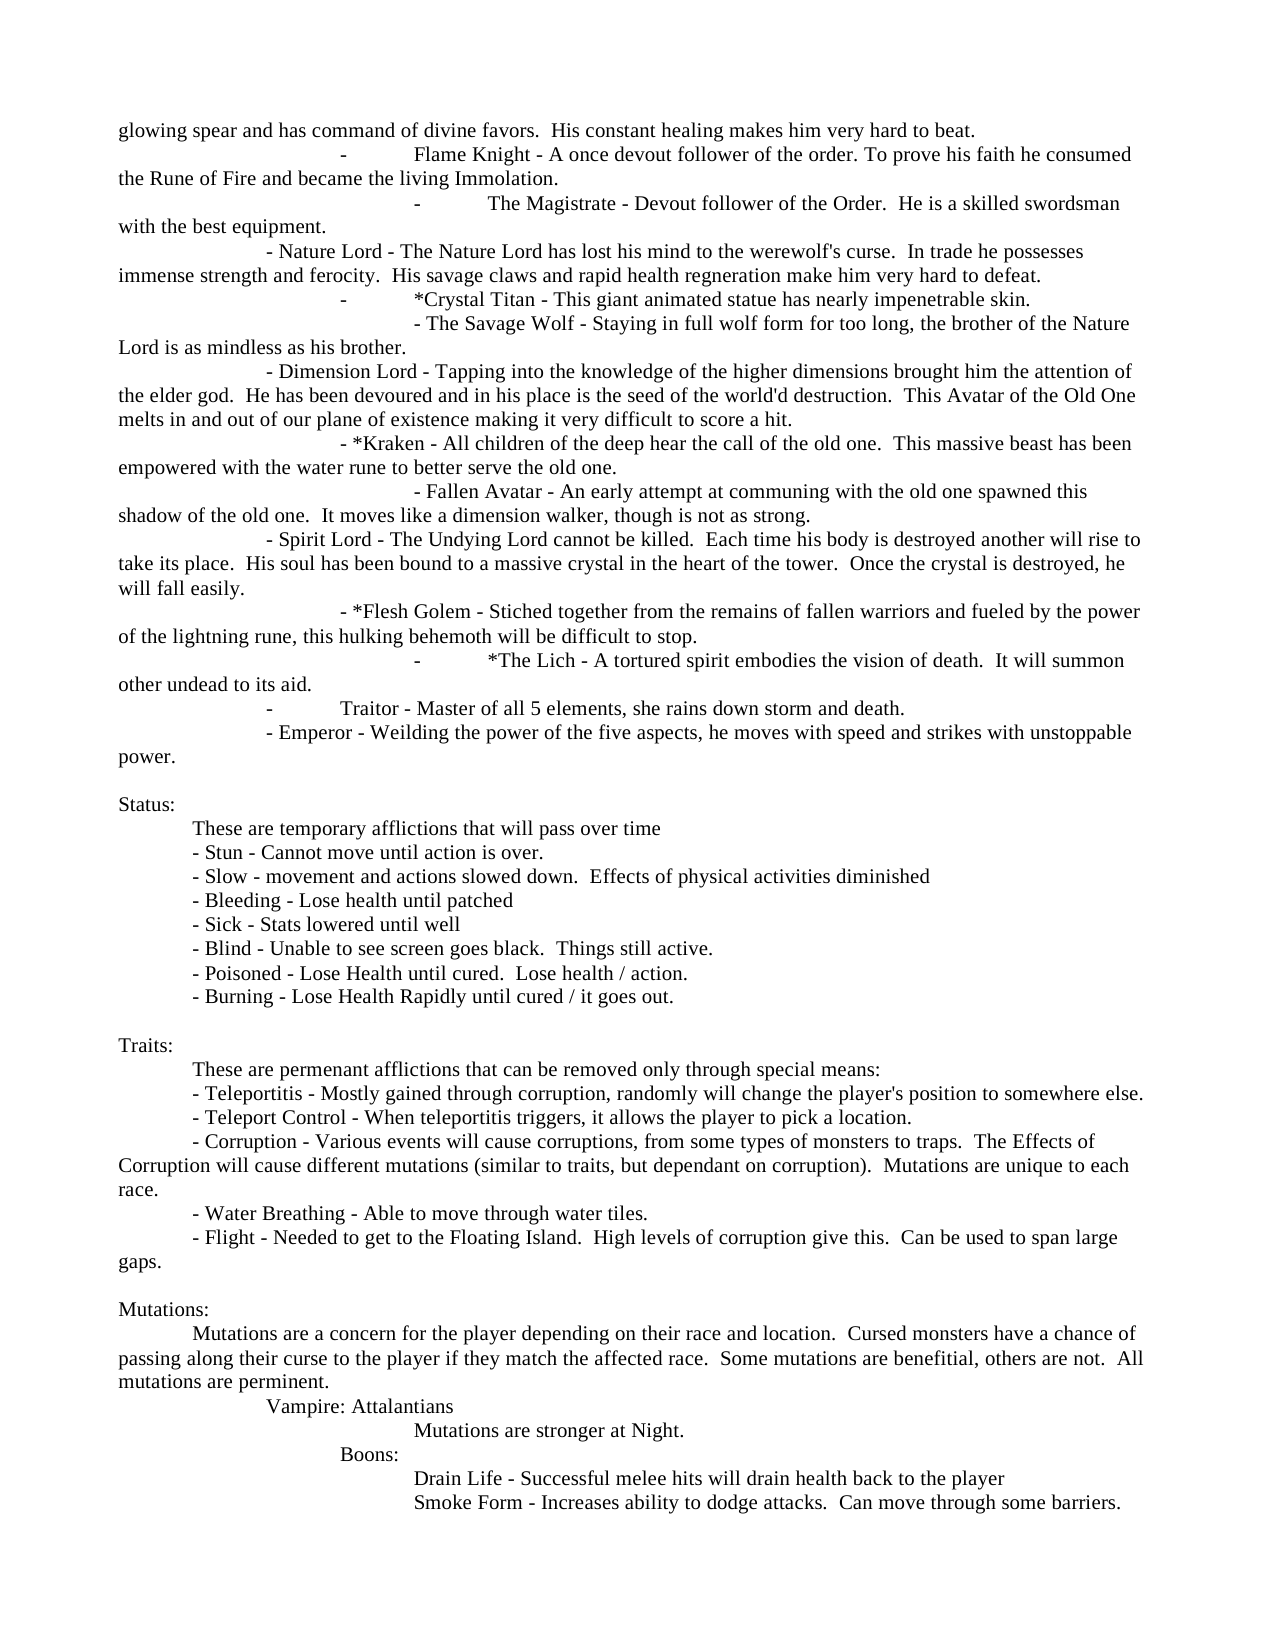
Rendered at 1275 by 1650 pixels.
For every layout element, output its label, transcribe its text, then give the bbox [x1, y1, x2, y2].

text Drain Life - Successful melee hits will drain health back to the player [118, 1466, 1157, 1490]
text - Bleeding - Lose health until patched [118, 888, 1157, 912]
text - Water Breathing - Able to move through water tiles. [118, 1201, 1157, 1225]
text - Poisoned - Lose Health until cured. Lose health / action. [118, 960, 1157, 984]
text - Burning - Lose Health Rapidly until cured / it goes out. [118, 984, 1157, 1008]
text Traits: [118, 1032, 1157, 1057]
text - Corruption - Various events will cause corruptions, from some types of monsters to traps. The Effects of Corruption will cause different mutations (similar to traits, but dependant on corruption). Mutations are unique to each race. [118, 1129, 1157, 1201]
text Mutations are a concern for the player depending on their race and location. Cursed monsters have a chance of passing along their curse to the player if they match the affected race. Some mutations are benefitial, others are not. All mutations are perminent. [118, 1321, 1157, 1393]
text Status: [118, 792, 1157, 816]
text - *Kraken - All children of the deep hear the call of the old one. This massive beast has been empowered with the water rune to better serve the old one. [118, 431, 1157, 479]
text Mutations: [118, 1297, 1157, 1321]
text - Blind - Unable to see screen goes black. Things still active. [118, 936, 1157, 960]
text - *Flesh Golem - Stiched together from the remains of fallen warriors and fueled by the power of the lightning rune, this hulking behemoth will be difficult to stop. [118, 599, 1157, 647]
text - Teleportitis - Mostly gained through corruption, randomly will change the player's position to somewhere else. [118, 1081, 1157, 1105]
text - Fallen Avatar - An early attempt at communing with the old one spawned this shadow of the old one. It moves like a dimension walker, though is not as strong. [118, 479, 1157, 527]
text - Slow - movement and actions slowed down. Effects of physical activities diminished [118, 864, 1157, 888]
text - *The Lich - A tortured spirit embodies the vision of death. It will summon other undead to its aid. [118, 647, 1157, 696]
text - Spirit Lord - The Undying Lord cannot be killed. Each time his body is destroyed another will rise to take its place. His soul has been bound to a massive crystal in the heart of the tower. Once the crystal is destroyed, he will fall easily. [118, 527, 1157, 599]
text Smoke Form - Increases ability to dodge attacks. Can move through some barriers. [118, 1490, 1157, 1514]
text - The Savage Wolf - Staying in full wolf form for too long, the brother of the Nature Lord is as mindless as his brother. [118, 311, 1157, 359]
text - *Crystal Titan - This giant animated statue has nearly impenetrable skin. [118, 287, 1157, 311]
text - Flame Knight - A once devout follower of the order. To prove his faith he consumed the Rune of Fire and became the living Immolation. [118, 142, 1157, 190]
text Boons: [118, 1442, 1157, 1466]
text Vampire: Attalantians [118, 1393, 1157, 1417]
text - The Magistrate - Devout follower of the Order. He is a skilled swordsman with the best equipment. [118, 190, 1157, 238]
text - Dimension Lord - Tapping into the knowledge of the higher dimensions brought him the attention of the elder god. He has been devoured and in his place is the seed of the world'd destruction. This Avatar of the Old One melts in and out of our plane of existence making it very difficult to score a hit. [118, 359, 1157, 431]
text - Teleport Control - When teleportitis triggers, it allows the player to pick a location. [118, 1105, 1157, 1129]
text - Stun - Cannot move until action is over. [118, 840, 1157, 864]
text - Flight - Needed to get to the Floating Island. High levels of corruption give this. Can be used to span large gaps. [118, 1225, 1157, 1273]
text Mutations are stronger at Night. [118, 1417, 1157, 1442]
text - Emperor - Weilding the power of the five aspects, he moves with speed and strikes with unstoppable power. [118, 720, 1157, 768]
text These are permenant afflictions that can be removed only through special means: [118, 1057, 1157, 1081]
text - Sick - Stats lowered until well [118, 912, 1157, 936]
text These are temporary afflictions that will pass over time [118, 816, 1157, 840]
text - Nature Lord - The Nature Lord has lost his mind to the werewolf's curse. In trade he possesses immense strength and ferocity. His savage claws and rapid health regneration make him very hard to defeat. [118, 238, 1157, 287]
text - Traitor - Master of all 5 elements, she rains down storm and death. [118, 696, 1157, 720]
text glowing spear and has command of divine favors. His constant healing makes him very hard to beat. [118, 118, 1157, 142]
